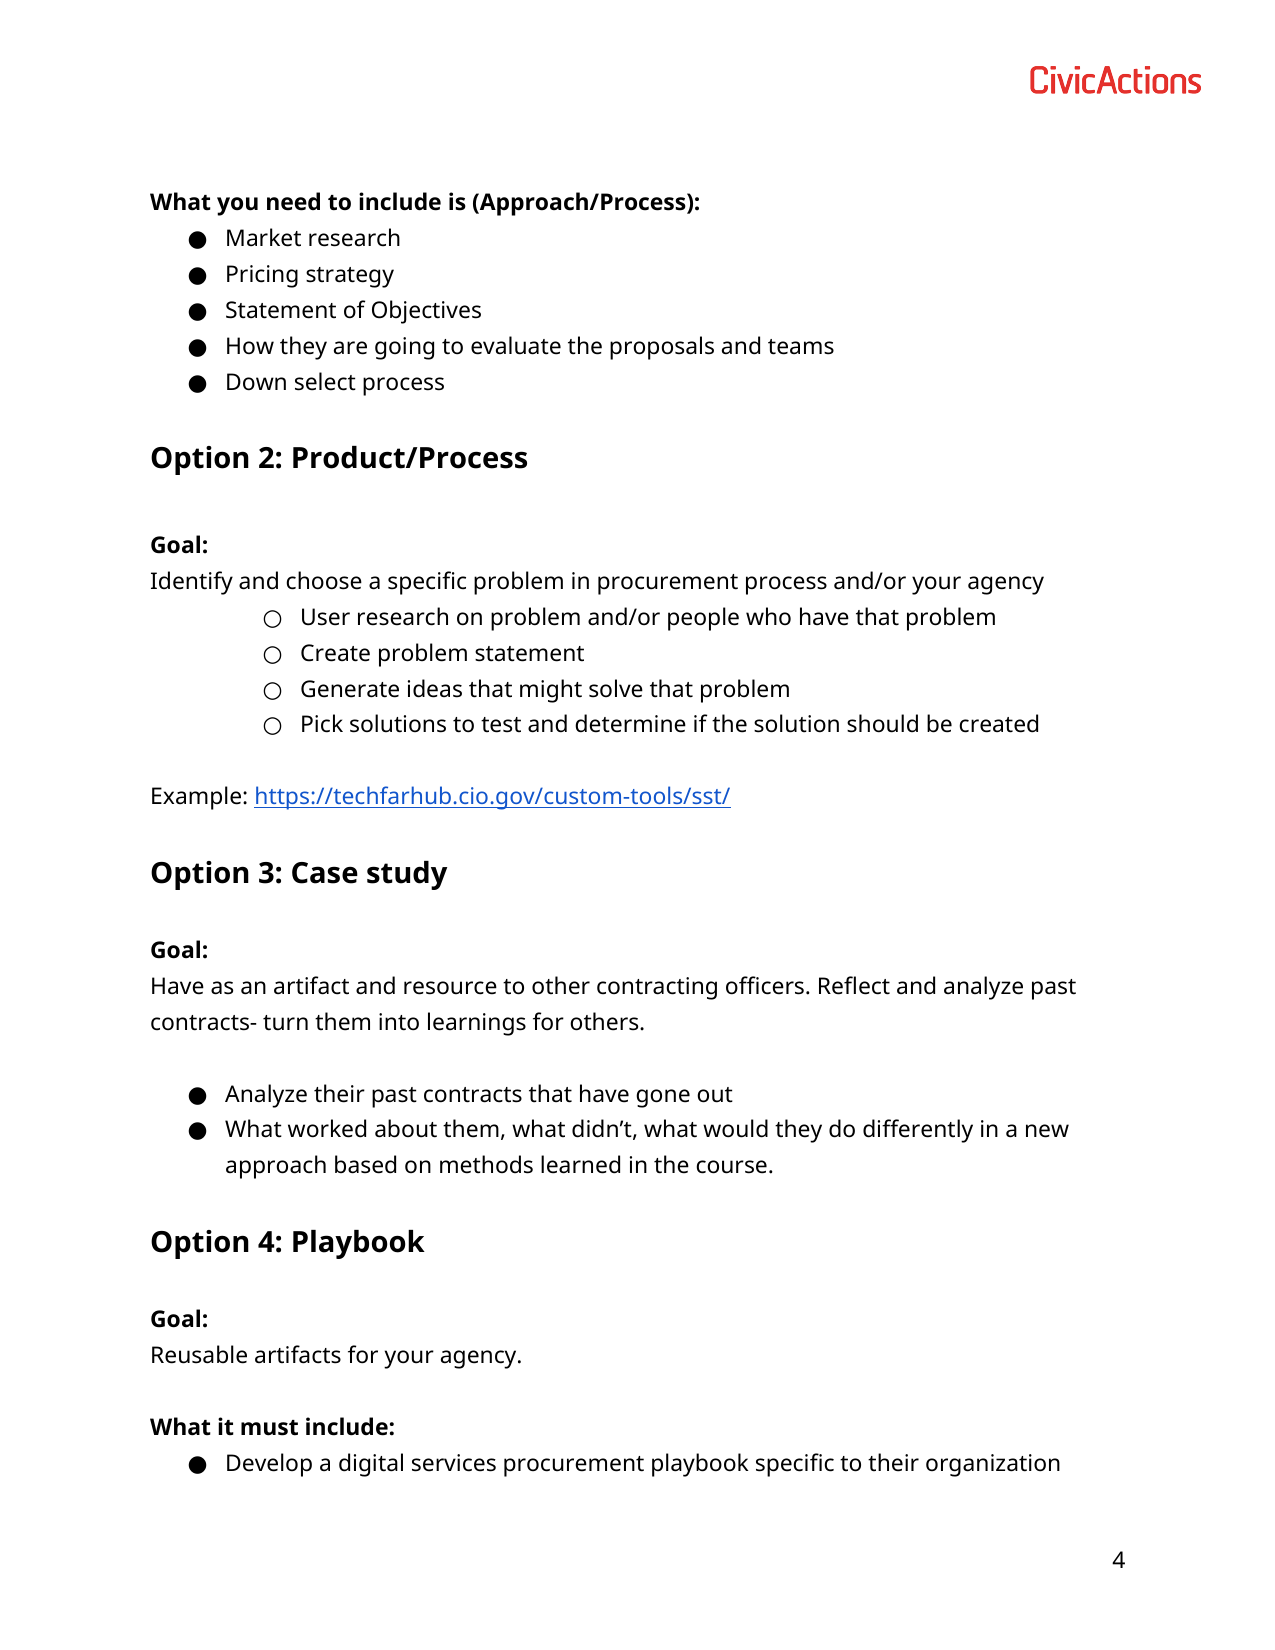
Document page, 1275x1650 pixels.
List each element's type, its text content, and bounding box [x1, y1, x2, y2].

text What it must include: [150, 1411, 1125, 1442]
text Goal: [150, 934, 1125, 965]
text Option 3: Case study [150, 852, 1125, 892]
list What worked about them, what didn’t, what would they do differently in a new approach based on methods learned in the course. [187, 1113, 1125, 1181]
text Goal: [150, 529, 1125, 560]
list How they are going to evaluate the proposals and teams [187, 330, 1125, 361]
text Have as an artifact and resource to other contracting officers. Reflect and analyze past contracts- turn them into learnings for others. [150, 970, 1125, 1037]
list Develop a digital services procurement playbook specific to their organization [187, 1447, 1125, 1478]
text Identify and choose a specific problem in procurement process and/or your agency [150, 565, 1125, 596]
list Generate ideas that might solve that problem [262, 672, 1125, 704]
list Pick solutions to test and determine if the solution should be created [262, 708, 1125, 740]
list Create problem statement [262, 637, 1125, 668]
text What you need to include is (Approach/Process): [150, 186, 1125, 217]
text Goal: [150, 1303, 1125, 1334]
text Option 2: Product/Process [150, 437, 1125, 477]
list Down select process [187, 366, 1125, 397]
list Market research [187, 222, 1125, 253]
text Reusable artifacts for your agency. [150, 1339, 1125, 1370]
picture [1026, 64, 1204, 96]
list Pricing strategy [187, 258, 1125, 289]
text Option 4: Playbook [150, 1221, 1125, 1261]
text Example: https://techfarhub.cio.gov/custom-tools/sst/ [150, 780, 1125, 812]
list Statement of Objectives [187, 294, 1125, 325]
list Analyze their past contracts that have gone out [187, 1077, 1125, 1109]
list User research on problem and/or people who have that problem [262, 601, 1125, 632]
